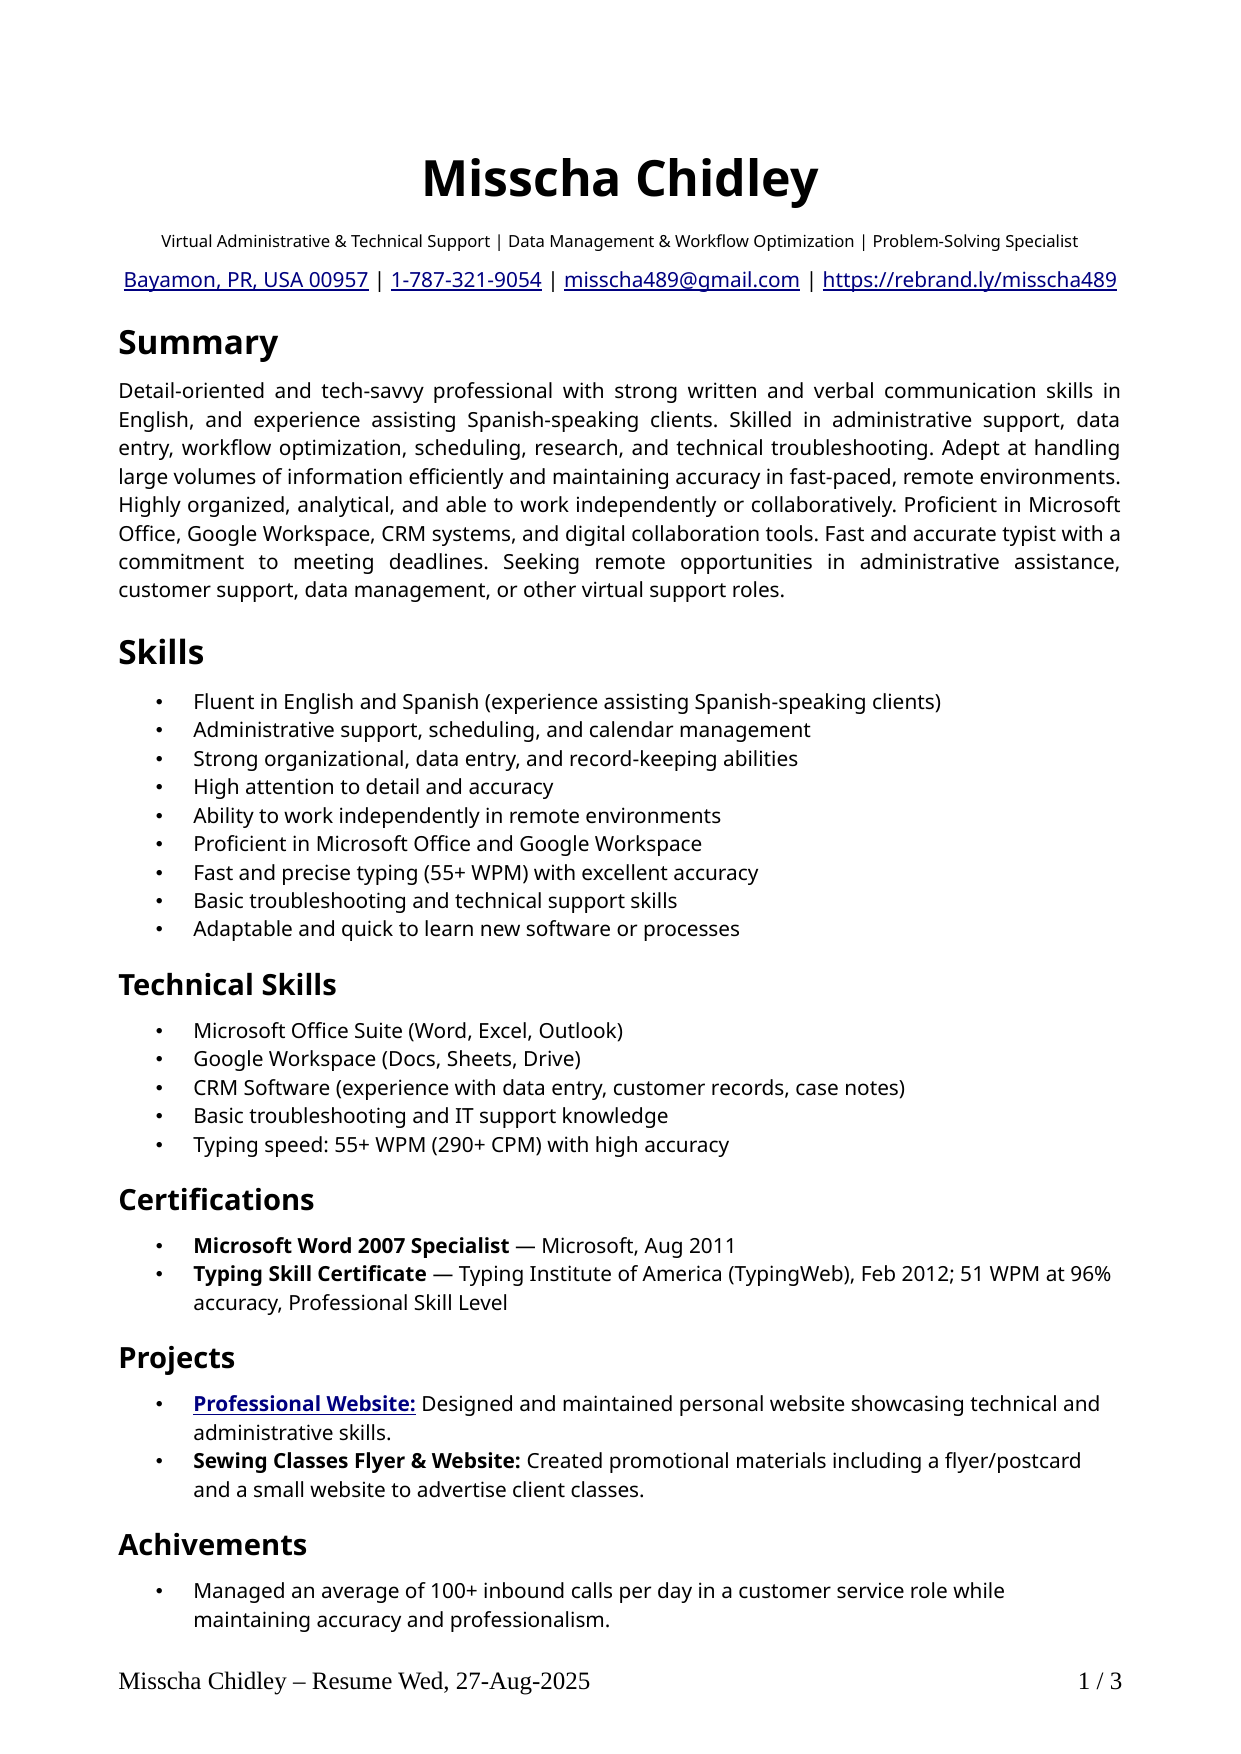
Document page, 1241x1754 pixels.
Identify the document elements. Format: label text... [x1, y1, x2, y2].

list Sewing Classes Flyer & Website: Created promotional materials including a flyer/postcard and a small website to advertise client classes. [156, 1446, 1122, 1503]
list CRM Software (experience with data entry, customer records, case notes) [156, 1073, 1122, 1101]
list Basic troubleshooting and technical support skills [156, 886, 1122, 914]
list Microsoft Office Suite (Word, Excel, Outlook) [156, 1016, 1122, 1044]
list High attention to detail and accuracy [156, 772, 1122, 801]
text Bayamon, PR, USA 00957 | 1-787-321-9054 | misscha489@gmail.com | https://rebrand.ly/misscha489 [118, 265, 1122, 294]
list Fast and precise typing (55+ WPM) with excellent accuracy [156, 858, 1122, 886]
list Typing Skill Certificate — Typing Institute of America (TypingWeb), Feb 2012; 51 WPM at 96% accuracy, Professional Skill Level [156, 1259, 1122, 1316]
title Misscha Chidley [118, 143, 1122, 211]
text Detail-oriented and tech-savvy professional with strong written and verbal communication skills in English, and experience assisting Spanish-speaking clients. Skilled in administrative support, data entry, workflow optimization, scheduling, research, and technical troubleshooting. Adept at handling large volumes of information efficiently and maintaining accuracy in fast-paced, remote environments. Highly organized, analytical, and able to work independently or collaboratively. Proficient in Microsoft Office, Google Workspace, CRM systems, and digital collaboration tools. Fast and accurate typist with a commitment to meeting deadlines. Seeking remote opportunities in administrative assistance, customer support, data management, or other virtual support roles. [118, 377, 1122, 604]
list Google Workspace (Docs, Sheets, Drive) [156, 1044, 1122, 1073]
list Strong organizational, data entry, and record-keeping abilities [156, 744, 1122, 772]
subtitle Skills [118, 629, 1122, 674]
list Professional Website: Designed and maintained personal website showcasing technical and administrative skills. [156, 1389, 1122, 1446]
subtitle Summary [118, 319, 1122, 364]
subtitle Projects [118, 1337, 1122, 1377]
list Typing speed: 55+ WPM (290+ CPM) with high accuracy [156, 1130, 1122, 1158]
list Ability to work independently in remote environments [156, 801, 1122, 829]
list Adaptable and quick to learn new software or processes [156, 914, 1122, 943]
subtitle Virtual Administrative & Technical Support | Data Management & Workflow Optimization | Problem-Solving Specialist [118, 230, 1122, 253]
list Microsoft Word 2007 Specialist — Microsoft, Aug 2011 [156, 1231, 1122, 1259]
list Proficient in Microsoft Office and Google Workspace [156, 829, 1122, 858]
subtitle Technical Skills [118, 964, 1122, 1003]
list Managed an average of 100+ inbound calls per day in a customer service role while maintaining accuracy and professionalism. [156, 1576, 1122, 1633]
subtitle Certifications [118, 1179, 1122, 1219]
subtitle Achivements [118, 1524, 1122, 1564]
list Basic troubleshooting and IT support knowledge [156, 1101, 1122, 1130]
list Administrative support, scheduling, and calendar management [156, 715, 1122, 744]
list Fluent in English and Spanish (experience assisting Spanish-speaking clients) [156, 687, 1122, 715]
